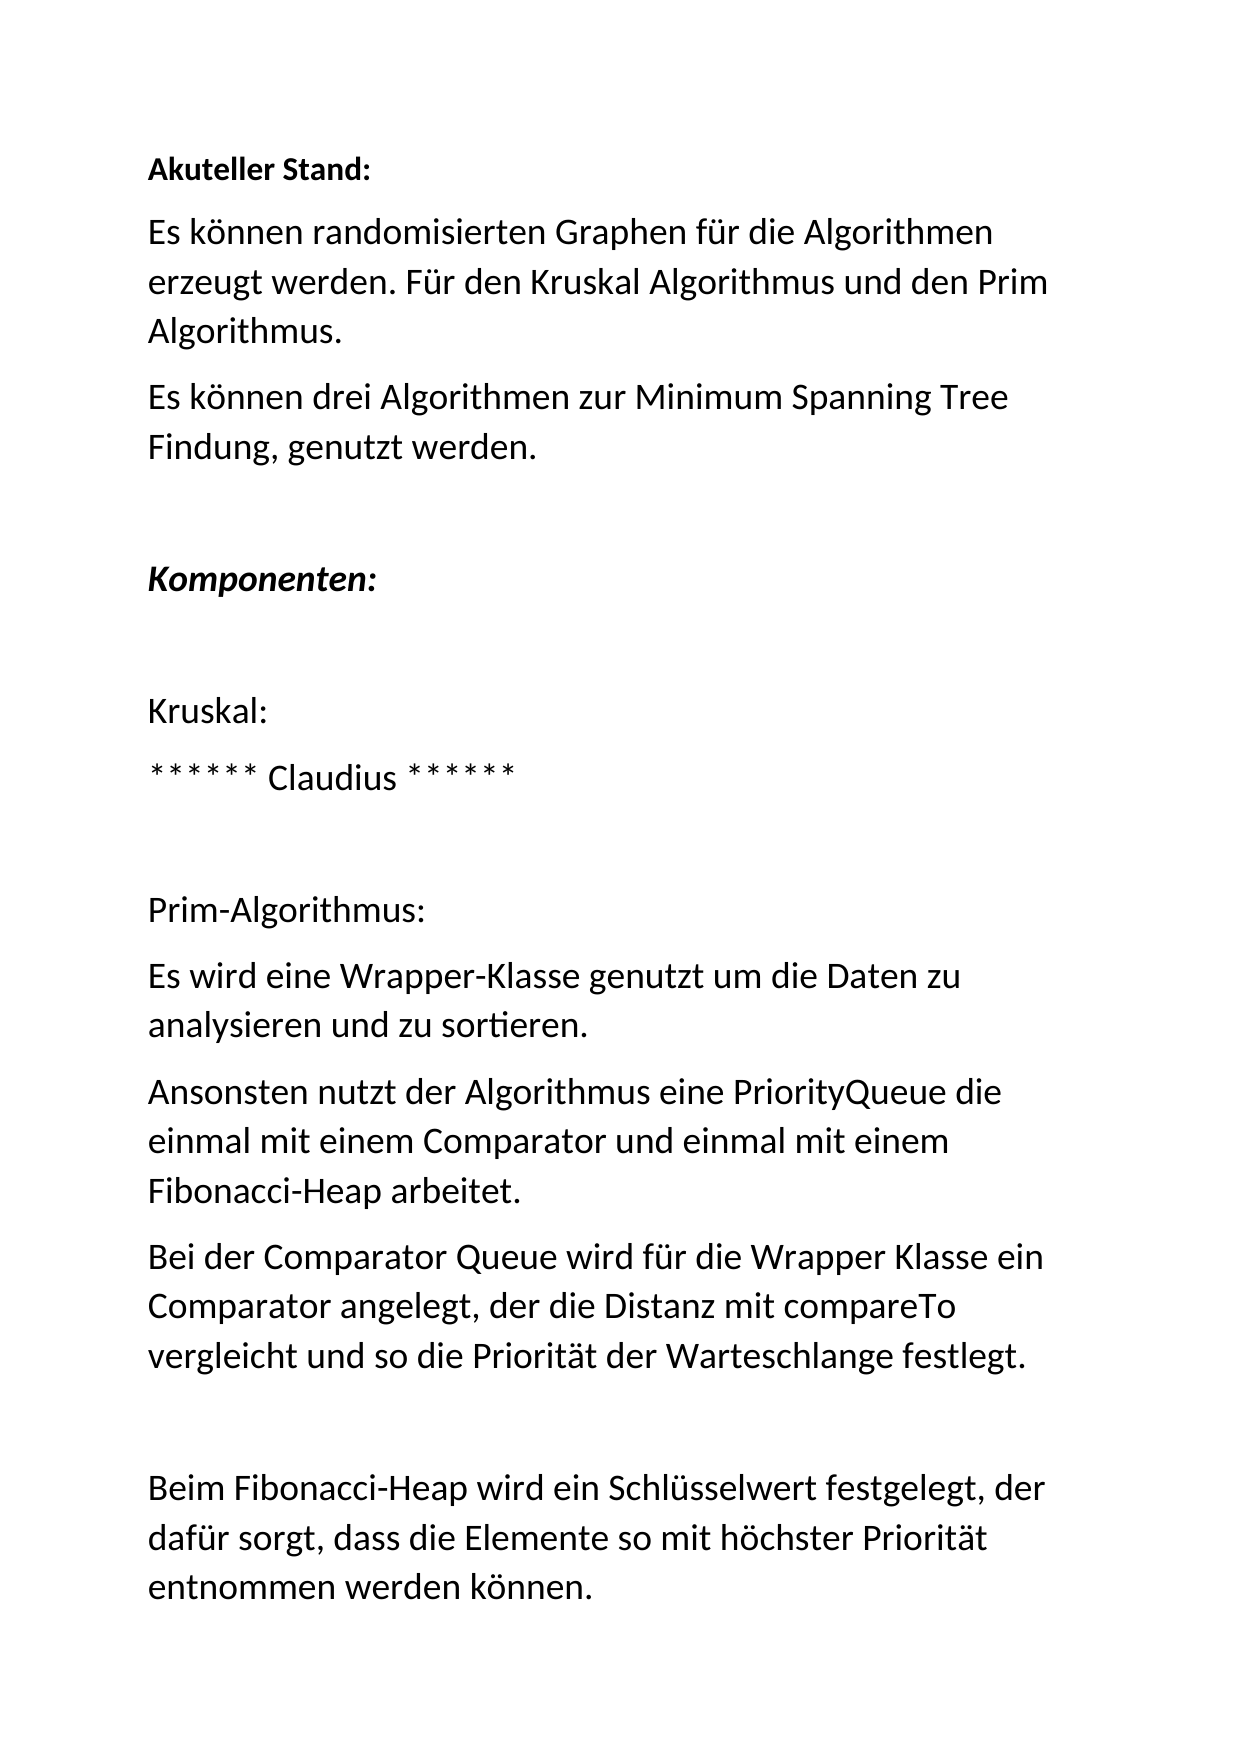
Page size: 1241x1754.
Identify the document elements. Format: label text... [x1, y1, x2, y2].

text ****** Claudius ****** [148, 753, 1093, 799]
text Komponenten: [148, 555, 1093, 601]
text Es wird eine Wrapper-Klasse genutzt um die Daten zu analysieren und zu sortieren. [148, 952, 1093, 1047]
text Beim Fibonacci-Heap wird ein Schlüsselwert festgelegt, der dafür sorgt, dass die Elemente so mit höchster Priorität entnommen werden können. [148, 1464, 1093, 1609]
text Bei der Comparator Queue wird für die Wrapper Klasse ein Comparator angelegt, der die Distanz mit compareTo vergleicht und so die Priorität der Warteschlange festlegt. [148, 1233, 1093, 1377]
text Akuteller Stand: [148, 148, 1093, 188]
text Prim-Algorithmus: [148, 886, 1093, 932]
text Ansonsten nutzt der Algorithmus eine PriorityQueue die einmal mit einem Comparator und einmal mit einem Fibonacci-Heap arbeitet. [148, 1068, 1093, 1212]
text Es können randomisierten Graphen für die Algorithmen erzeugt werden. Für den Kruskal Algorithmus und den Prim Algorithmus. [148, 208, 1093, 353]
text Es können drei Algorithmen zur Minimum Spanning Tree Findung, genutzt werden. [148, 373, 1093, 469]
text Kruskal: [148, 687, 1093, 733]
